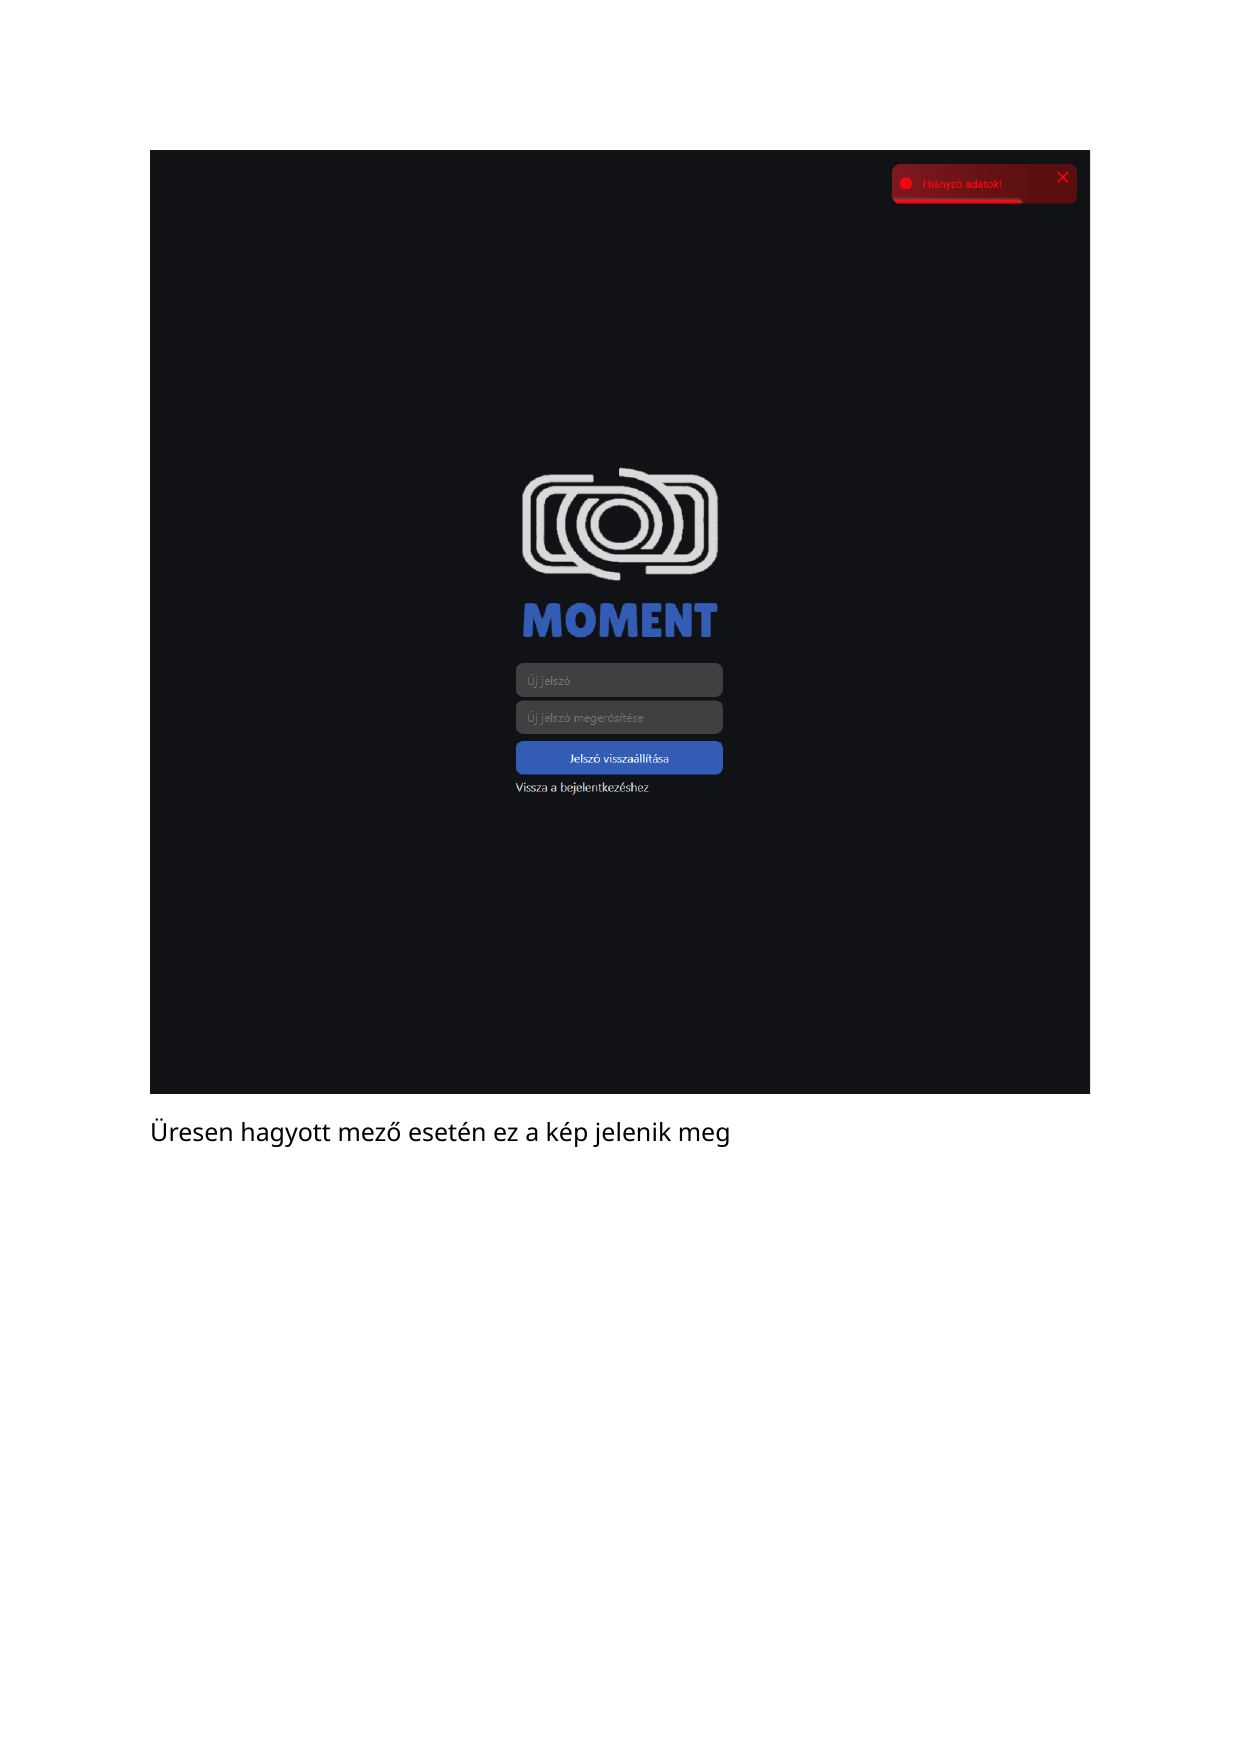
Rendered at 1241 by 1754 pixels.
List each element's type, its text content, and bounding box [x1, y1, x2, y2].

text Üresen hagyott mező esetén ez a kép jelenik meg [150, 1115, 1090, 1149]
